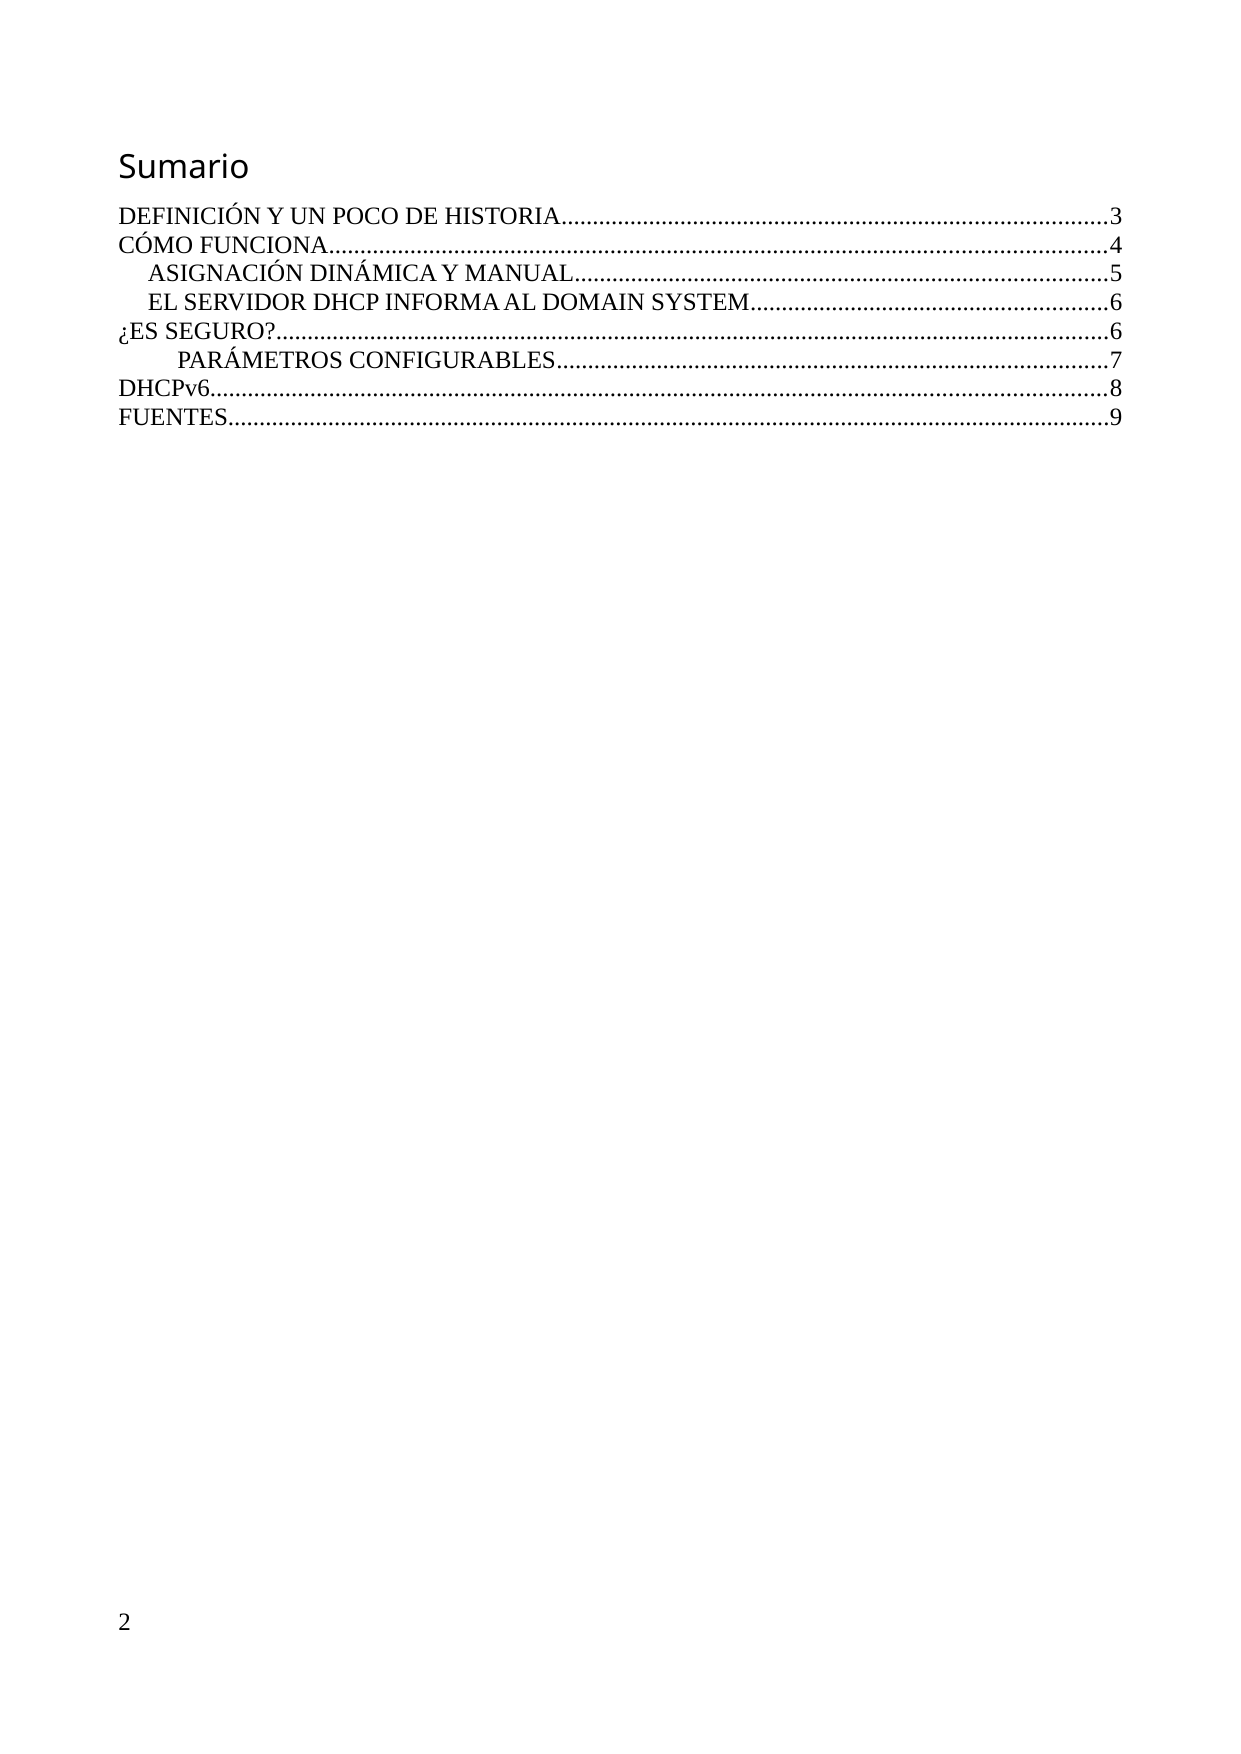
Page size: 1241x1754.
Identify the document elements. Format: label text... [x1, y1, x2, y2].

text CÓMO FUNCIONA 4 [118, 230, 1122, 258]
text ASIGNACIÓN DINÁMICA Y MANUAL 5 [148, 258, 1122, 287]
text DHCPv6 8 [118, 373, 1122, 402]
subtitle Sumario [118, 143, 1122, 188]
text ¿ES SEGURO? 6 [118, 316, 1122, 345]
text DEFINICIÓN Y UN POCO DE HISTORIA 3 [118, 201, 1122, 230]
text EL SERVIDOR DHCP INFORMA AL DOMAIN SYSTEM 6 [148, 287, 1122, 316]
text FUENTES 9 [118, 402, 1122, 431]
text PARÁMETROS CONFIGURABLES 7 [177, 345, 1122, 373]
